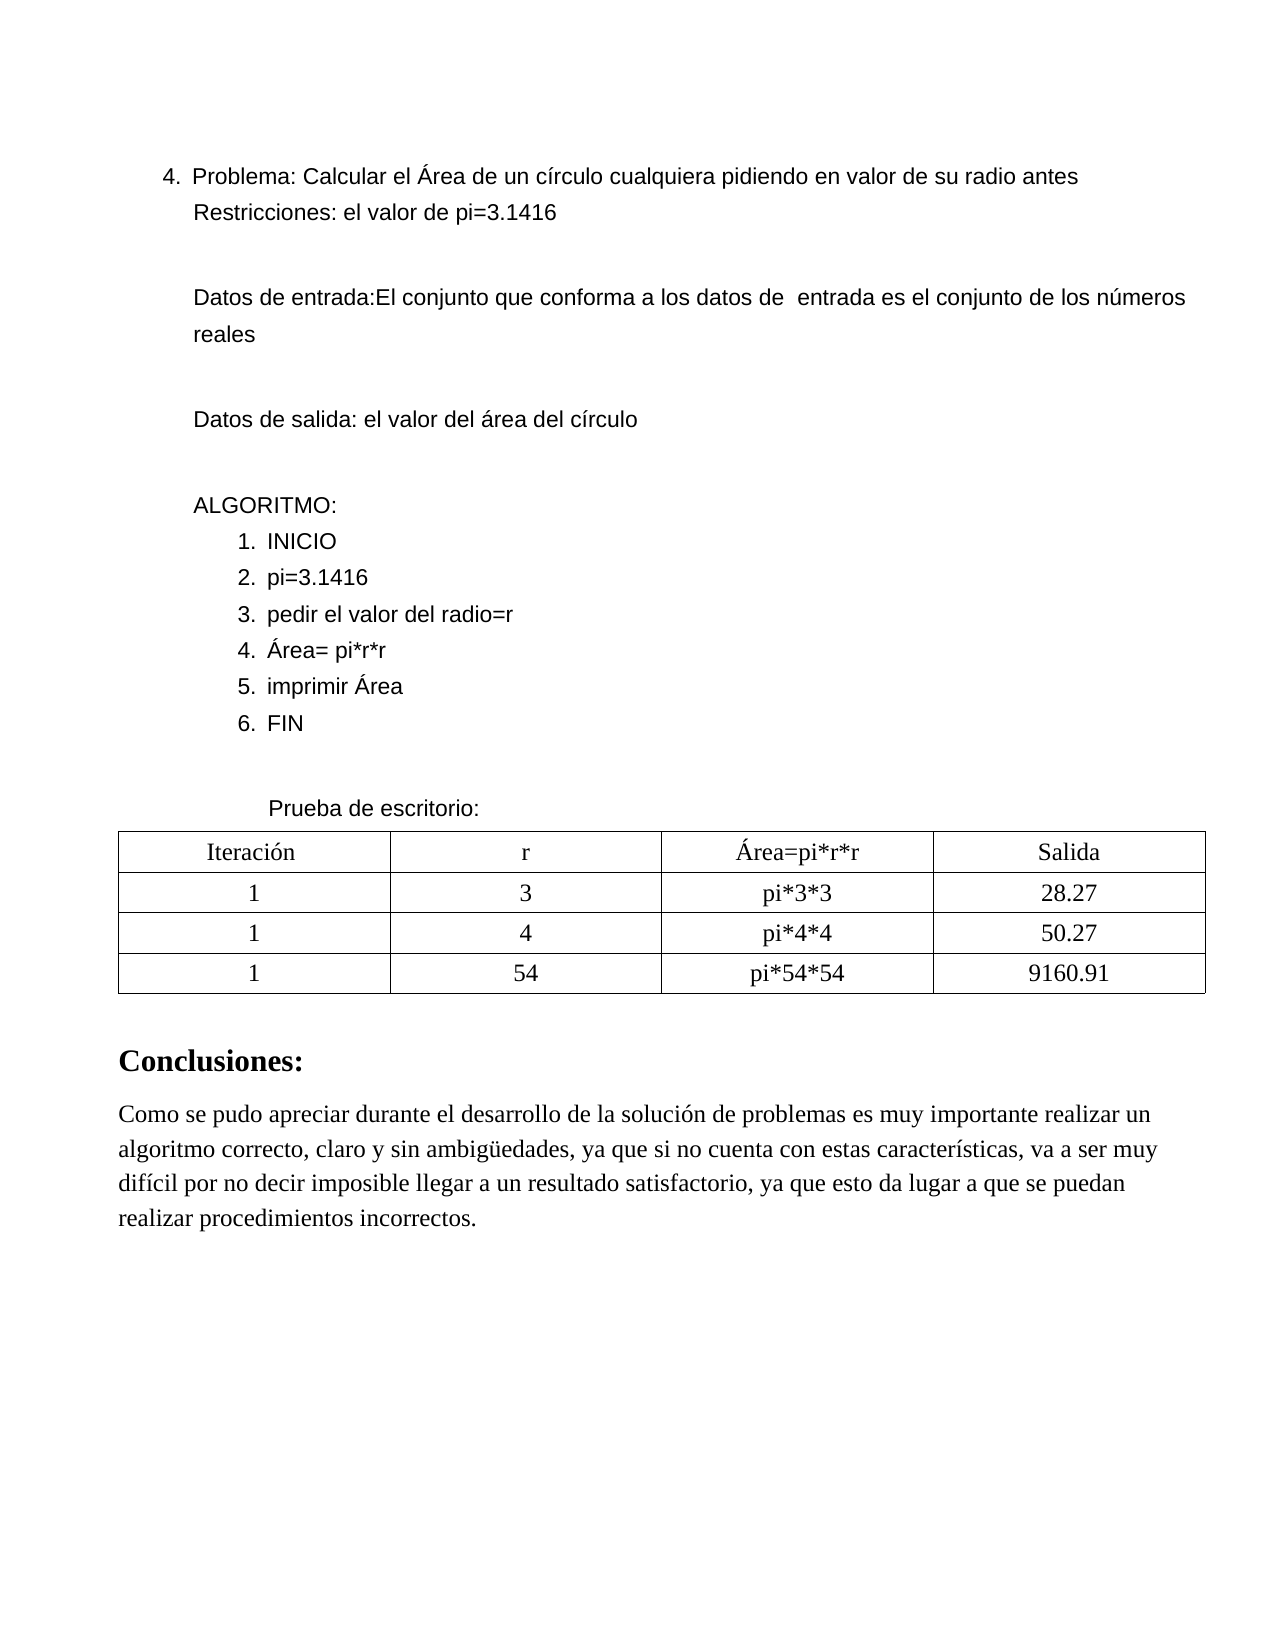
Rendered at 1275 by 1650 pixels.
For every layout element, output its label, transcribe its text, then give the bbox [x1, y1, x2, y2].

text Datos de salida: el valor del área del círculo [193, 406, 1205, 432]
list Problema: Calcular el Área de un círculo cualquiera pidiendo en valor de su radio antes [162, 163, 1205, 189]
text Restricciones: el valor de pi=3.1416 [193, 199, 1205, 225]
list pi=3.1416 [237, 564, 1205, 591]
table_header r [391, 832, 661, 872]
table_header Iteración [119, 832, 390, 872]
text Datos de entrada:El conjunto que conforma a los datos de entrada es el conjunto de los números reales [193, 284, 1205, 347]
table_header Salida [934, 832, 1205, 872]
list Área= pi*r*r [237, 637, 1205, 663]
text ALGORITMO: [193, 492, 1205, 518]
text Prueba de escritorio: [268, 795, 1205, 821]
table_cell 4 [391, 913, 661, 952]
table_cell pi*3*3 [662, 873, 933, 912]
table_cell 1 [119, 954, 390, 993]
list imprimir Área [237, 673, 1205, 700]
table_cell 1 [119, 913, 390, 952]
table_cell 1 [119, 873, 390, 912]
table_cell 9160.91 [934, 954, 1205, 993]
list FIN [237, 710, 1205, 736]
table_cell 28.27 [934, 873, 1205, 912]
list pedir el valor del radio=r [237, 601, 1205, 627]
text Conclusiones: [118, 1042, 1205, 1078]
table_cell 54 [391, 954, 661, 993]
table_cell pi*4*4 [662, 913, 933, 952]
text Como se pudo apreciar durante el desarrollo de la solución de problemas es muy importante realizar un algoritmo correcto, claro y sin ambigüedades, ya que si no cuenta con estas características, va a ser muy difícil por no decir imposible llegar a un resultado satisfactorio, ya que esto da lugar a que se puedan realizar procedimientos incorrectos. [118, 1099, 1205, 1232]
table_cell 3 [391, 873, 661, 912]
list INICIO [237, 528, 1205, 554]
table_cell 50.27 [934, 913, 1205, 952]
table_header Área=pi*r*r [662, 832, 933, 872]
table_cell pi*54*54 [662, 954, 933, 993]
